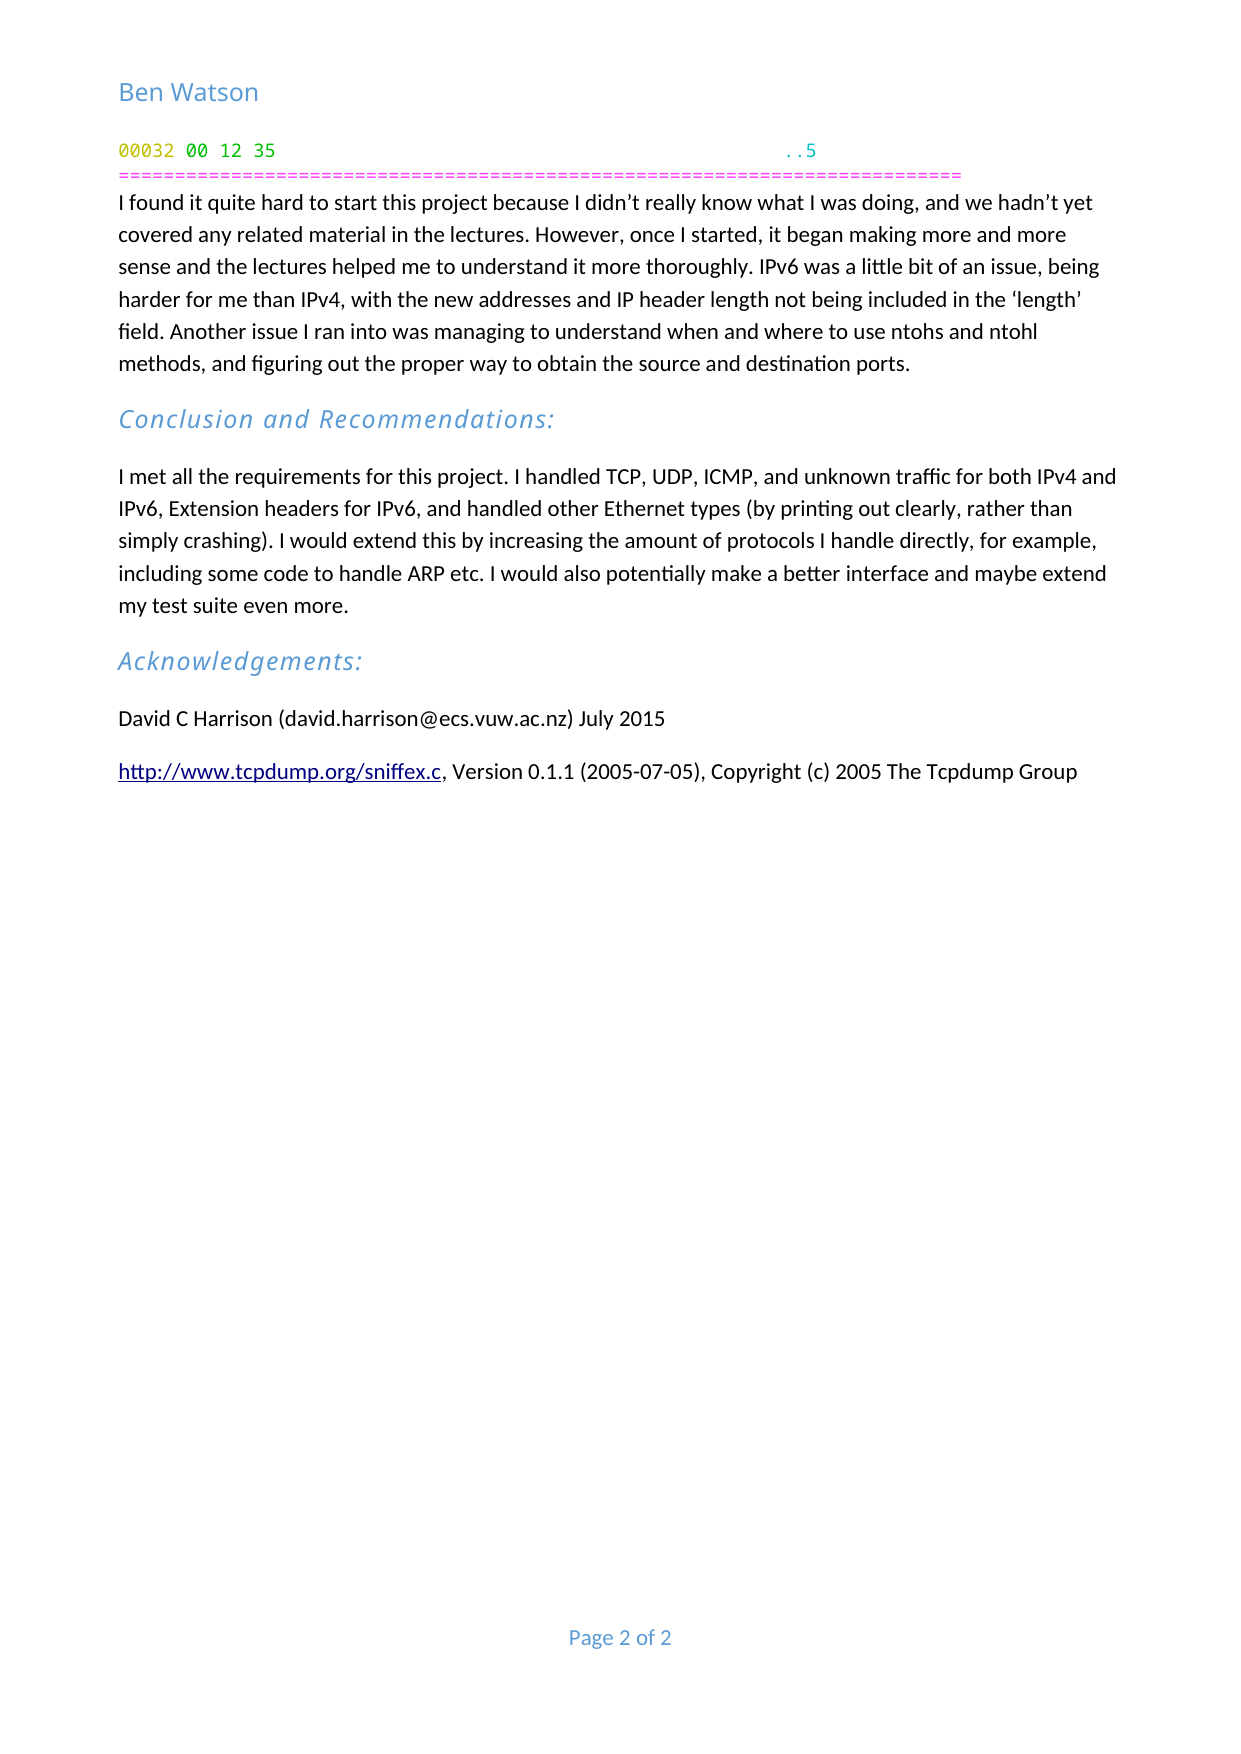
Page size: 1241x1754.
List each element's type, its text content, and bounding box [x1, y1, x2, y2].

subtitle Conclusion and Recommendations: [118, 402, 1122, 436]
text 00032 00 12 35 ..5 [118, 137, 1122, 163]
text http://www.tcpdump.org/sniffex.c, Version 0.1.1 (2005-07-05), Copyright (c) 2005 The Tcpdump Group [118, 757, 1122, 785]
text I met all the requirements for this project. I handled TCP, UDP, ICMP, and unknown traffic for both IPv4 and IPv6, Extension headers for IPv6, and handled other Ethernet types (by printing out clearly, rather than simply crashing). I would extend this by increasing the amount of protocols I handle directly, for example, including some code to handle ARP etc. I would also potentially make a better interface and maybe extend my test suite even more. [118, 462, 1122, 619]
text =========================================================================== [118, 163, 1122, 188]
subtitle Acknowledgements: [118, 644, 1122, 678]
text David C Harrison (david.harrison@ecs.vuw.ac.nz) July 2015 [118, 704, 1122, 732]
text I found it quite hard to start this project because I didn’t really know what I was doing, and we hadn’t yet covered any related material in the lectures. However, once I started, it began making more and more sense and the lectures helped me to understand it more thoroughly. IPv6 was a little bit of an issue, being harder for me than IPv4, with the new addresses and IP header length not being included in the ‘length’ field. Another issue I ran into was managing to understand when and where to use ntohs and ntohl methods, and figuring out the proper way to obtain the source and destination ports. [118, 188, 1122, 377]
